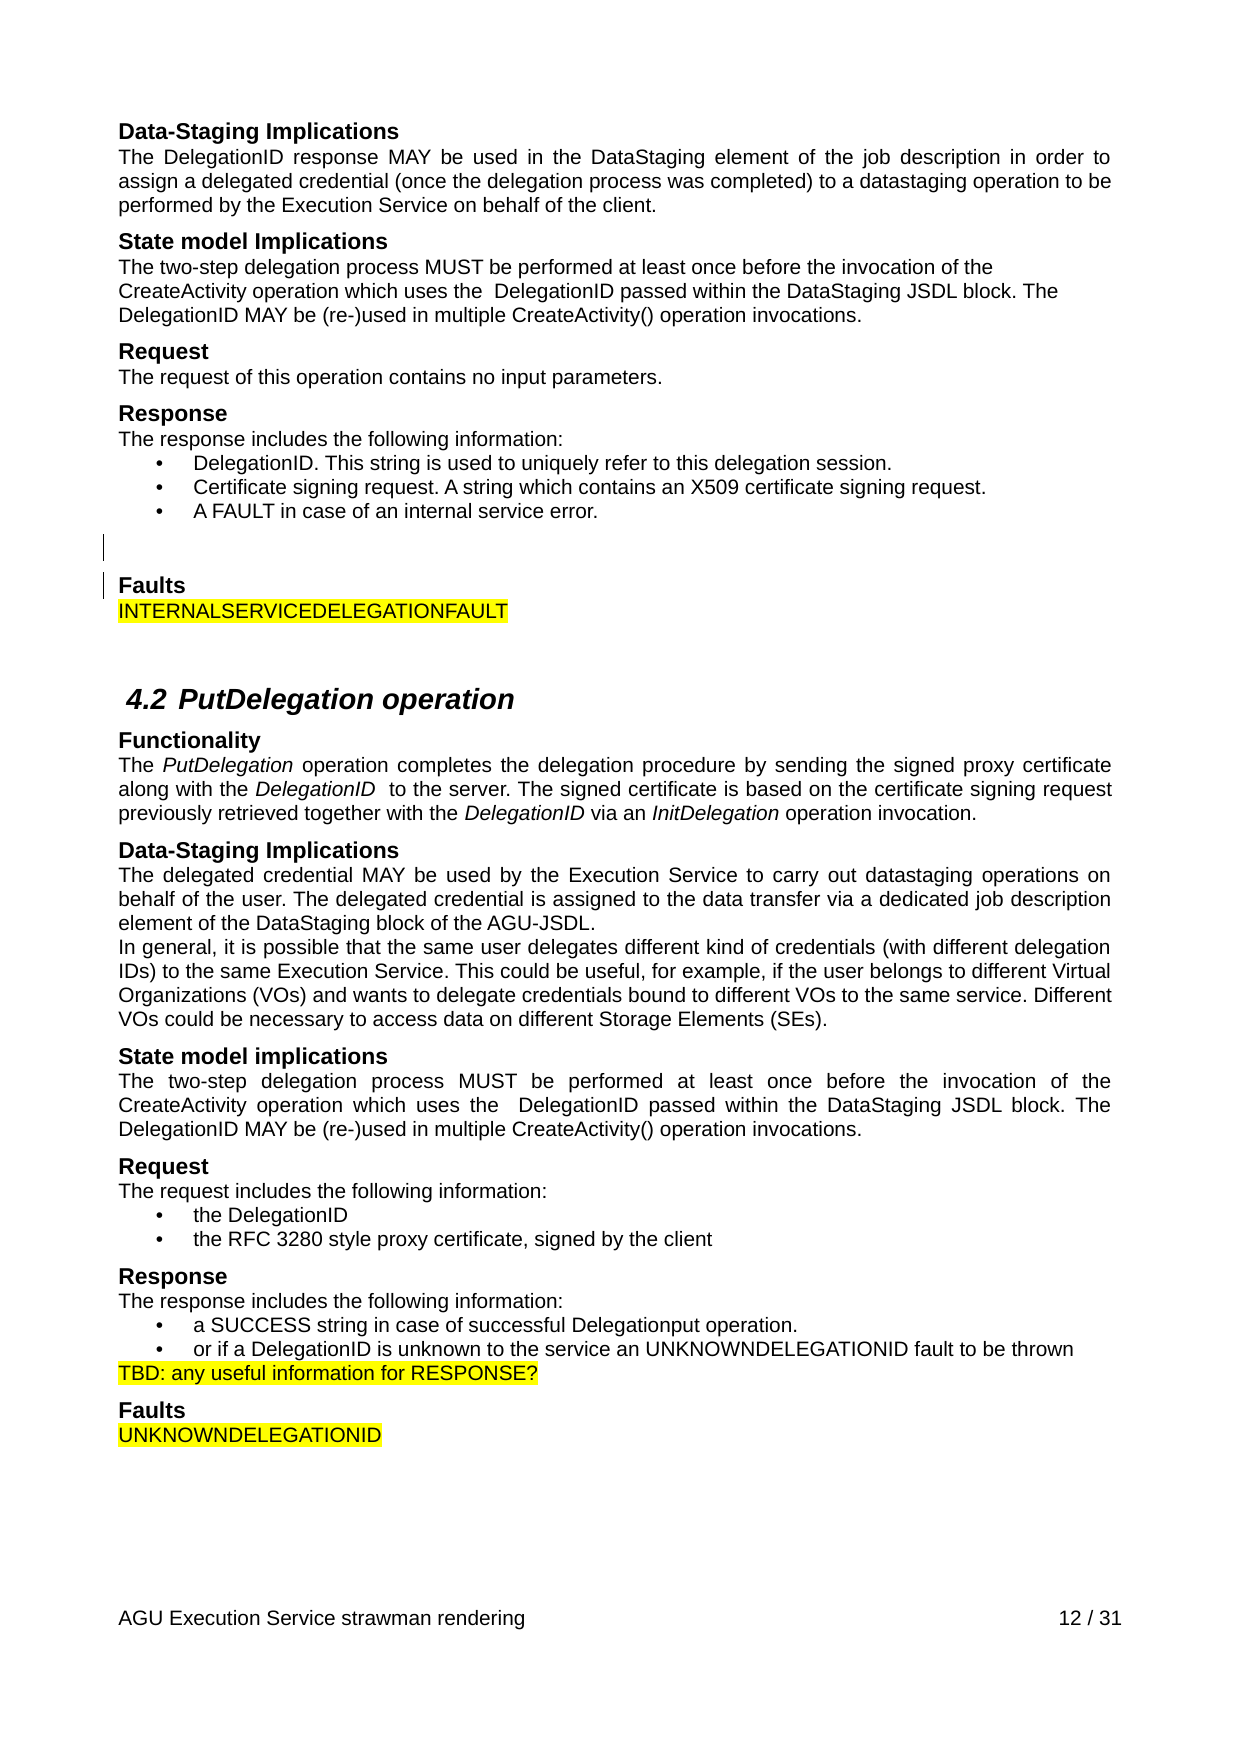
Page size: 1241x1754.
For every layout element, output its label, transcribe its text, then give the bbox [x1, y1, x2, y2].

text Data-Staging Implications [118, 118, 1122, 144]
text Faults [118, 534, 1122, 561]
text The two-step delegation process MUST be performed at least once before the invocation of the CreateActivity operation which uses the DelegationID passed within the DataStaging JSDL block. The DelegationID MAY be (re-)used in multiple CreateActivity() operation invocations. [118, 254, 1113, 326]
list the RFC 3280 style proxy certificate, signed by the client [156, 1227, 1122, 1251]
text The request of this operation contains no input parameters. [118, 364, 1113, 388]
list or if a DelegationID is unknown to the service an UNKNOWNDELEGATIONID fault to be thrown [156, 1337, 1122, 1361]
list A FAULT in case of an internal service error. [156, 498, 1122, 522]
text Data-Staging Implications [118, 837, 1113, 863]
text In general, it is possible that the same user delegates different kind of credentials (with different delegation IDs) to the same Execution Service. This could be useful, for example, if the user belongs to different Virtual Organizations (VOs) and wants to delegate credentials bound to different VOs to the same service. Different VOs could be necessary to access data on different Storage Elements (SEs). [118, 935, 1113, 1031]
text TBD: any useful information for RESPONSE? [118, 1361, 1113, 1385]
list Response [118, 1263, 1122, 1289]
list the DelegationID [156, 1203, 1122, 1227]
list Request [118, 1153, 1122, 1179]
list a SUCCESS string in case of successful Delegationput operation. [156, 1313, 1122, 1337]
list Request [118, 338, 1122, 364]
text UNKNOWNDELEGATIONID [118, 1423, 1113, 1447]
list The response includes the following information: [118, 1289, 1122, 1313]
list Response [118, 400, 1122, 427]
text State model implications [118, 1043, 1113, 1069]
list The request includes the following information: [118, 1179, 1122, 1203]
text The PutDelegation operation completes the delegation procedure by sending the signed proxy certificate along with the DelegationID to the server. The signed certificate is based on the certificate signing request previously retrieved together with the DelegationID via an InitDelegation operation invocation. [118, 753, 1113, 825]
subtitle PutDelegation operation [118, 682, 1122, 715]
text Faults [118, 1397, 1113, 1423]
list The response includes the following information: [118, 427, 1122, 451]
text The delegated credential MAY be used by the Execution Service to carry out datastaging operations on behalf of the user. The delegated credential is assigned to the data transfer via a dedicated job description element of the DataStaging block of the AGU-JSDL. [118, 863, 1113, 935]
text The DelegationID response MAY be used in the DataStaging element of the job description in order to assign a delegated credential (once the delegation process was completed) to a datastaging operation to be performed by the Execution Service on behalf of the client. [118, 144, 1113, 216]
list Functionality [118, 727, 1122, 753]
list Certificate signing request. A string which contains an X509 certificate signing request. [156, 474, 1122, 498]
list DelegationID. This string is used to uniquely refer to this delegation session. [156, 451, 1122, 474]
text INTERNALSERVICEDELEGATIONFAULT [118, 599, 1113, 623]
text State model Implications [118, 228, 1122, 254]
text The two-step delegation process MUST be performed at least once before the invocation of the CreateActivity operation which uses the DelegationID passed within the DataStaging JSDL block. The DelegationID MAY be (re-)used in multiple CreateActivity() operation invocations. [118, 1069, 1113, 1141]
